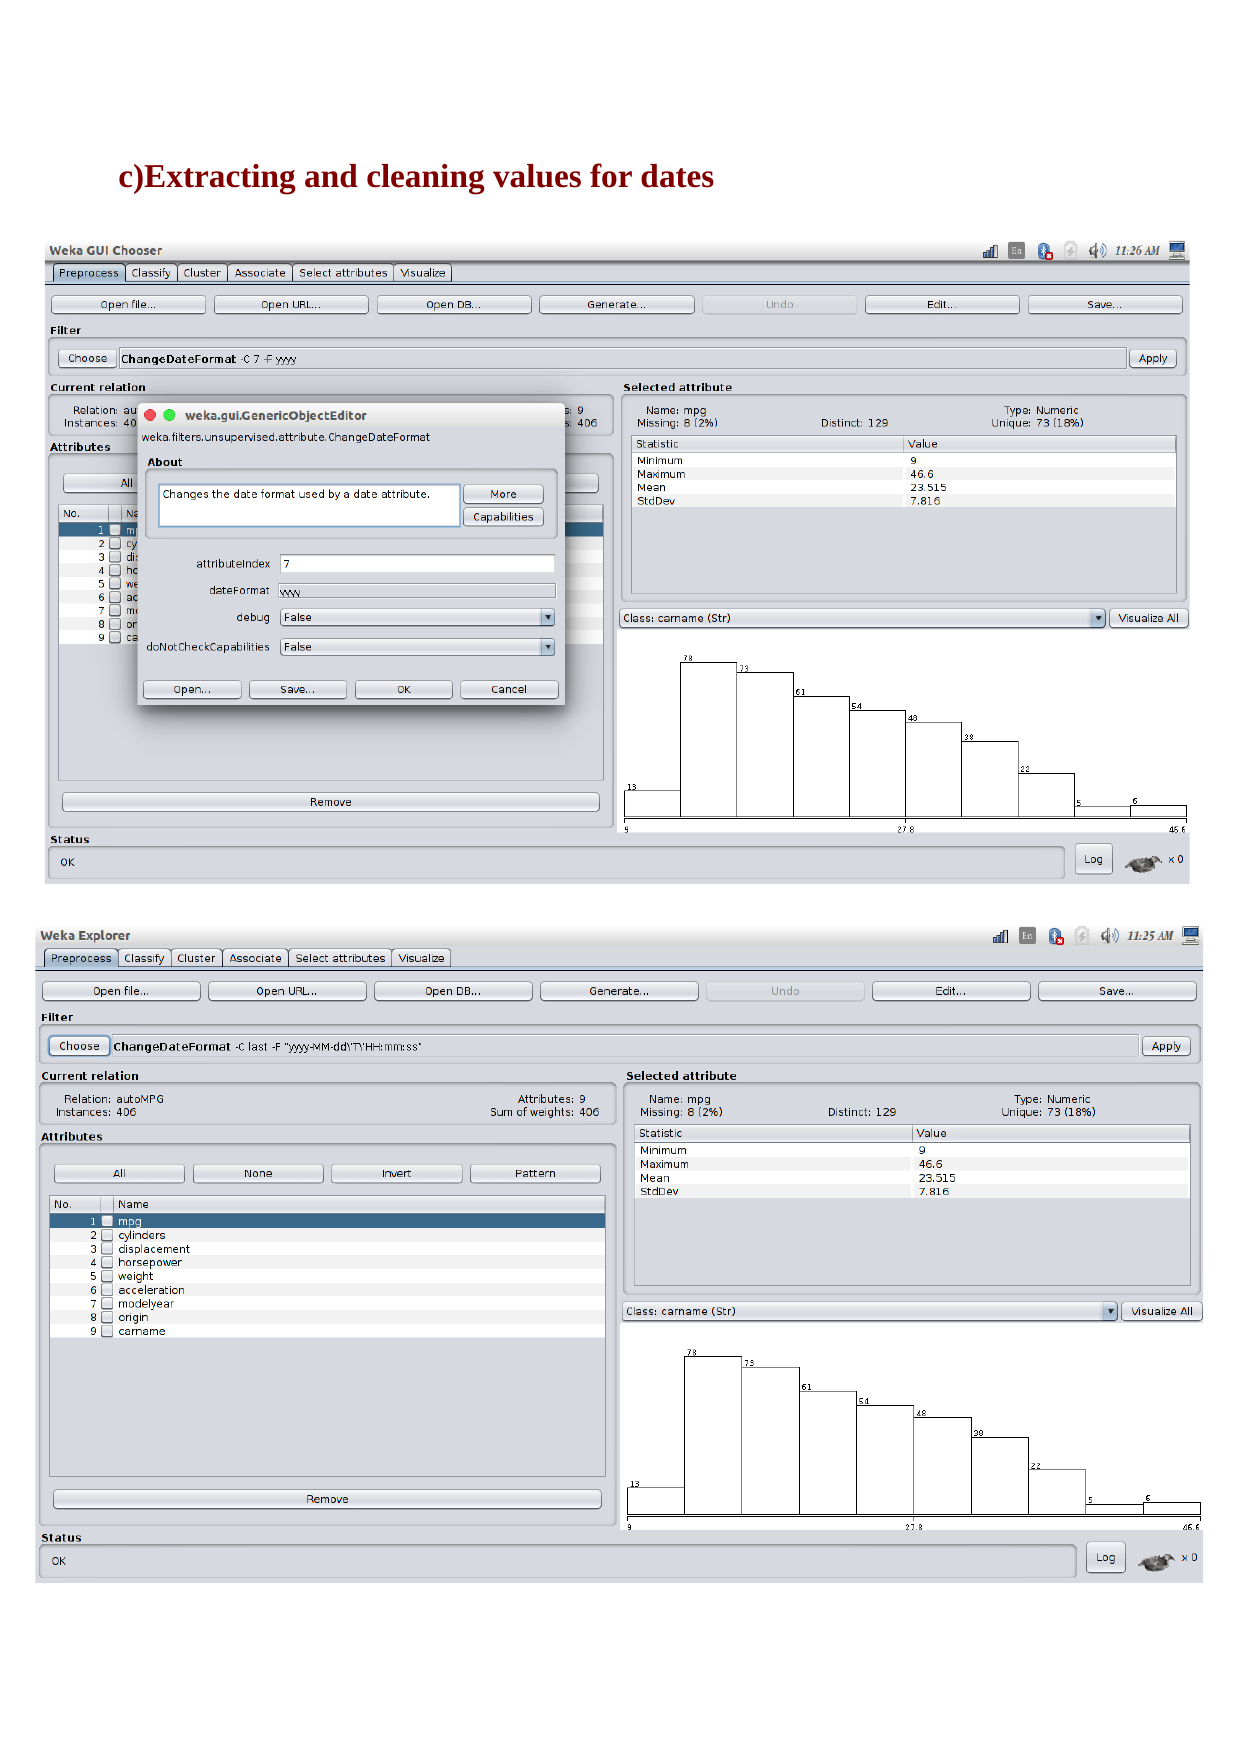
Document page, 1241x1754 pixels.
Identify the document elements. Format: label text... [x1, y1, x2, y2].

picture [44, 240, 1190, 884]
picture [35, 926, 1204, 1583]
text c)Extracting and cleaning values for dates [118, 156, 1122, 195]
